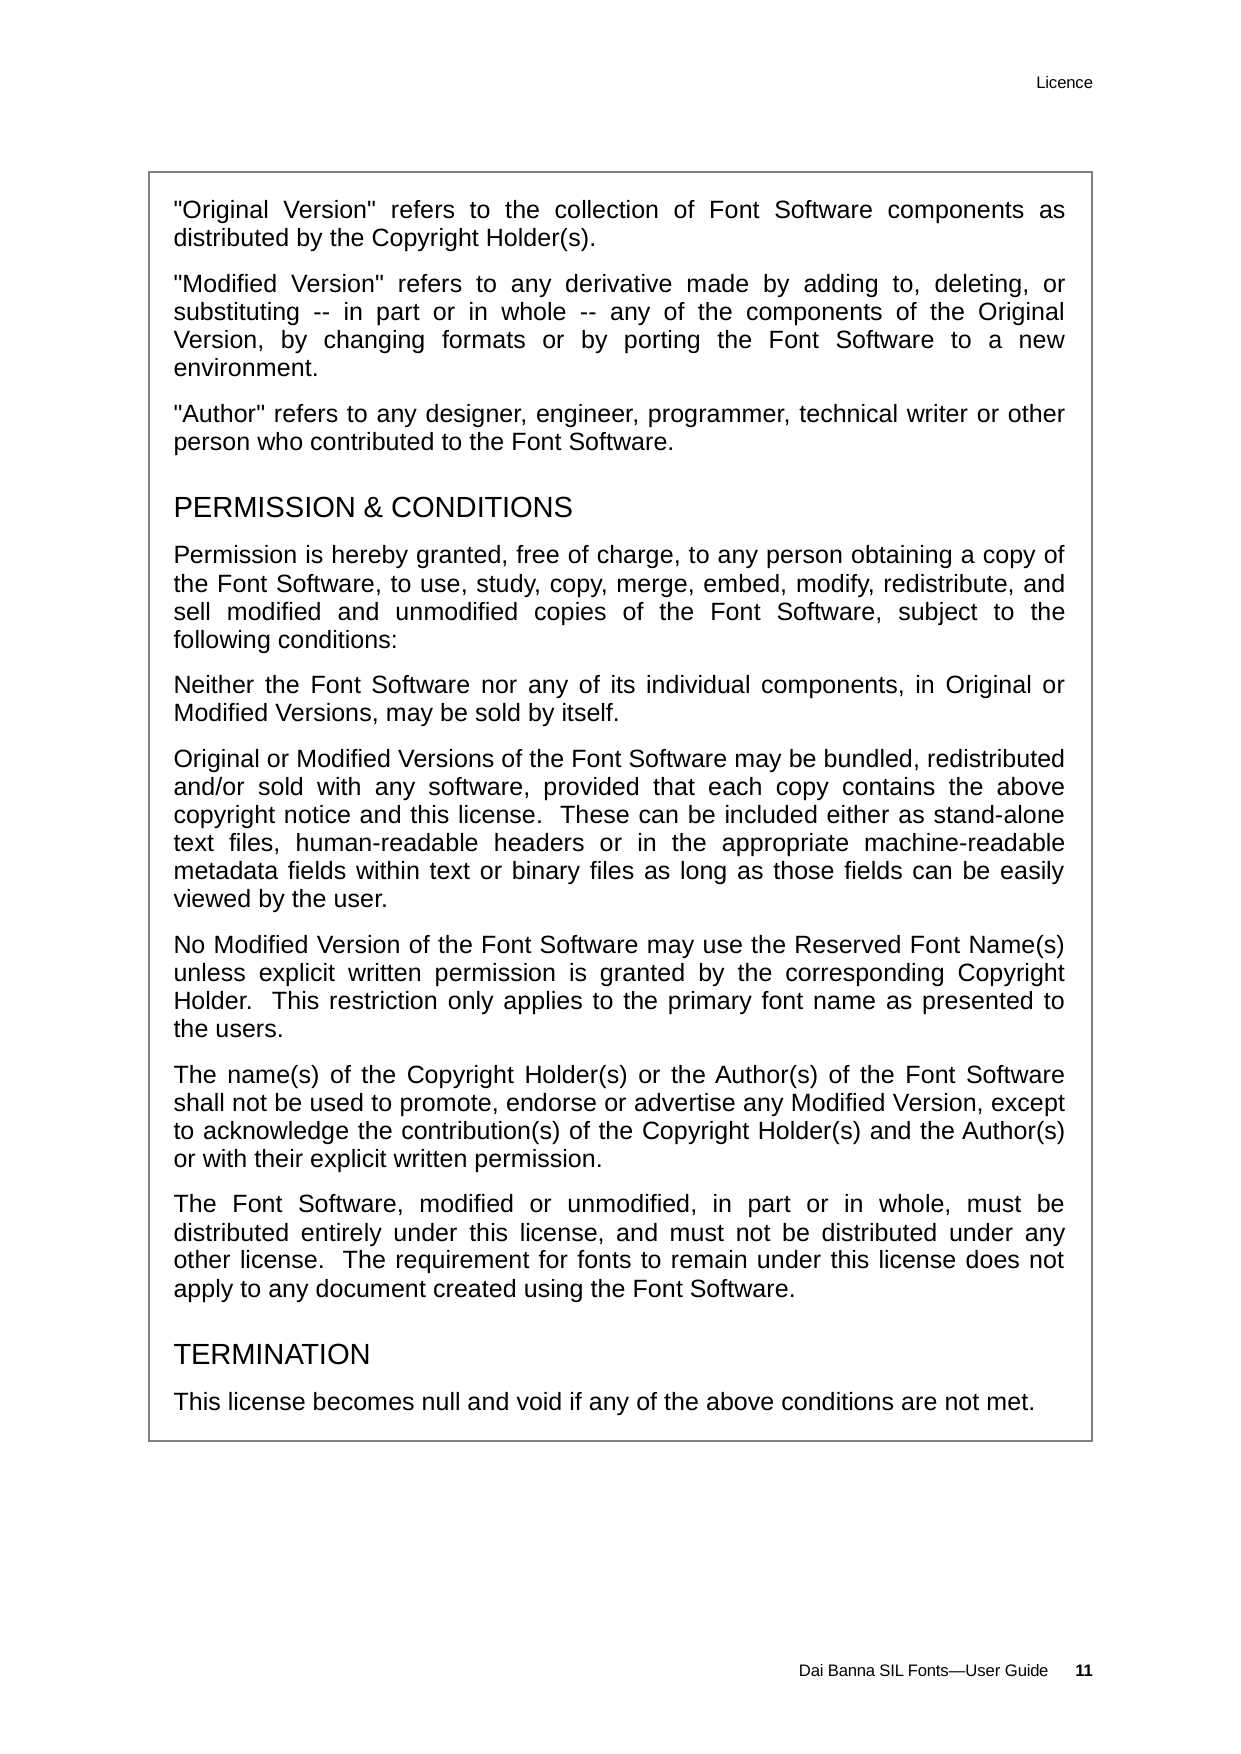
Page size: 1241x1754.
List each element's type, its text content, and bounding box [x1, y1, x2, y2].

list This license becomes null and void if any of the above conditions are not met. [150, 1362, 1091, 1440]
list The Font Software, modified or unmodified, in part or in whole, must be distributed entirely under this license, and must not be distributed under any other license. The requirement for fonts to remain under this license does not apply to any document created using the Font Software. [150, 1165, 1091, 1302]
list "Original Version" refers to the collection of Font Software components as distributed by the Copyright Holder(s). [150, 173, 1091, 244]
list Permission is hereby granted, free of charge, to any person obtaining a copy of the Font Software, to use, study, copy, merge, embed, modify, redistribute, and sell modified and unmodified copies of the Font Software, subject to the following conditions: [150, 516, 1091, 646]
list The name(s) of the Copyright Holder(s) or the Author(s) of the Font Software shall not be used to promote, endorse or advertise any Modified Version, except to acknowledge the contribution(s) of the Copyright Holder(s) and the Author(s) or with their explicit written permission. [150, 1035, 1091, 1165]
subtitle PERMISSION & CONDITIONS [150, 466, 1091, 516]
list "Author" refers to any designer, engineer, programmer, technical writer or other person who contributed to the Font Software. [150, 374, 1091, 456]
list Neither the Font Software nor any of its individual components, in Original or Modified Versions, may be sold by itself. [150, 646, 1091, 719]
list Original or Modified Versions of the Font Software may be bundled, redistributed and/or sold with any software, provided that each copy contains the above copyright notice and this license. These can be included either as stand-alone text files, human-readable headers or in the appropriate machine-readable metadata fields within text or binary files as long as those fields can be easily viewed by the user. [150, 719, 1091, 905]
list "Modified Version" refers to any derivative made by adding to, deleting, or substituting -- in part or in whole -- any of the components of the Original Version, by changing formats or by porting the Font Software to a new environment. [150, 244, 1091, 374]
subtitle TERMINATION [150, 1312, 1091, 1362]
list No Modified Version of the Font Software may use the Reserved Font Name(s) unless explicit written permission is granted by the corresponding Copyright Holder. This restriction only applies to the primary font name as presented to the users. [150, 905, 1091, 1035]
